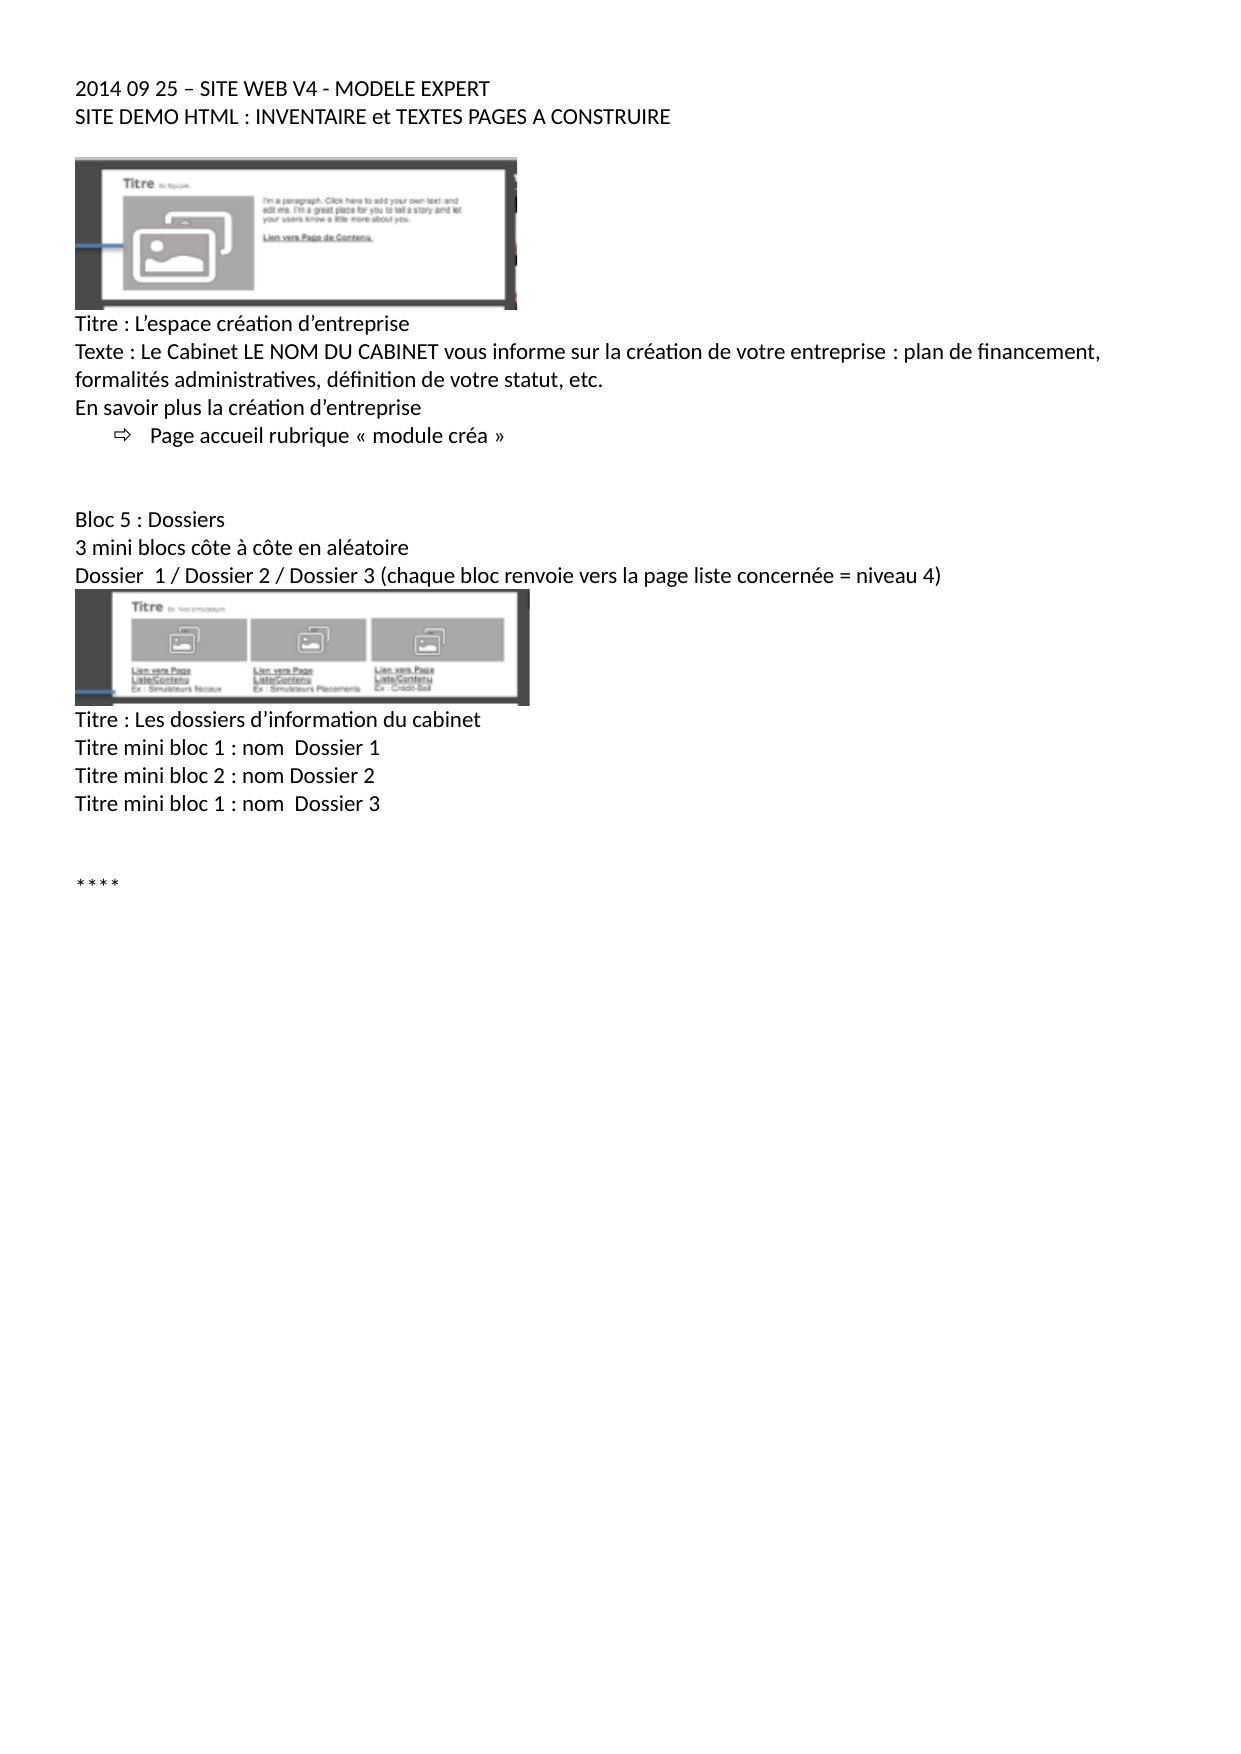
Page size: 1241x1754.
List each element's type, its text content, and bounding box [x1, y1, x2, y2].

text **** [75, 873, 1165, 901]
text Titre mini bloc 1 : nom Dossier 1 [75, 733, 1165, 761]
text 3 mini blocs côte à côte en aléatoire [75, 533, 1165, 561]
text Texte : Le Cabinet LE NOM DU CABINET vous informe sur la création de votre entreprise : plan de financement, formalités administratives, définition de votre statut, etc. [75, 337, 1165, 393]
text Titre : L’espace création d’entreprise [75, 309, 1165, 337]
text Bloc 5 : Dossiers [75, 505, 1165, 533]
text En savoir plus la création d’entreprise [75, 393, 1165, 421]
text Titre mini bloc 1 : nom Dossier 3 [75, 789, 1165, 817]
text Titre mini bloc 2 : nom Dossier 2 [75, 761, 1165, 789]
list Page accueil rubrique « module créa » [112, 421, 1165, 449]
text Dossier 1 / Dossier 2 / Dossier 3 (chaque bloc renvoie vers la page liste concernée = niveau 4) [75, 561, 1165, 589]
text Titre : Les dossiers d’information du cabinet [75, 705, 1165, 733]
